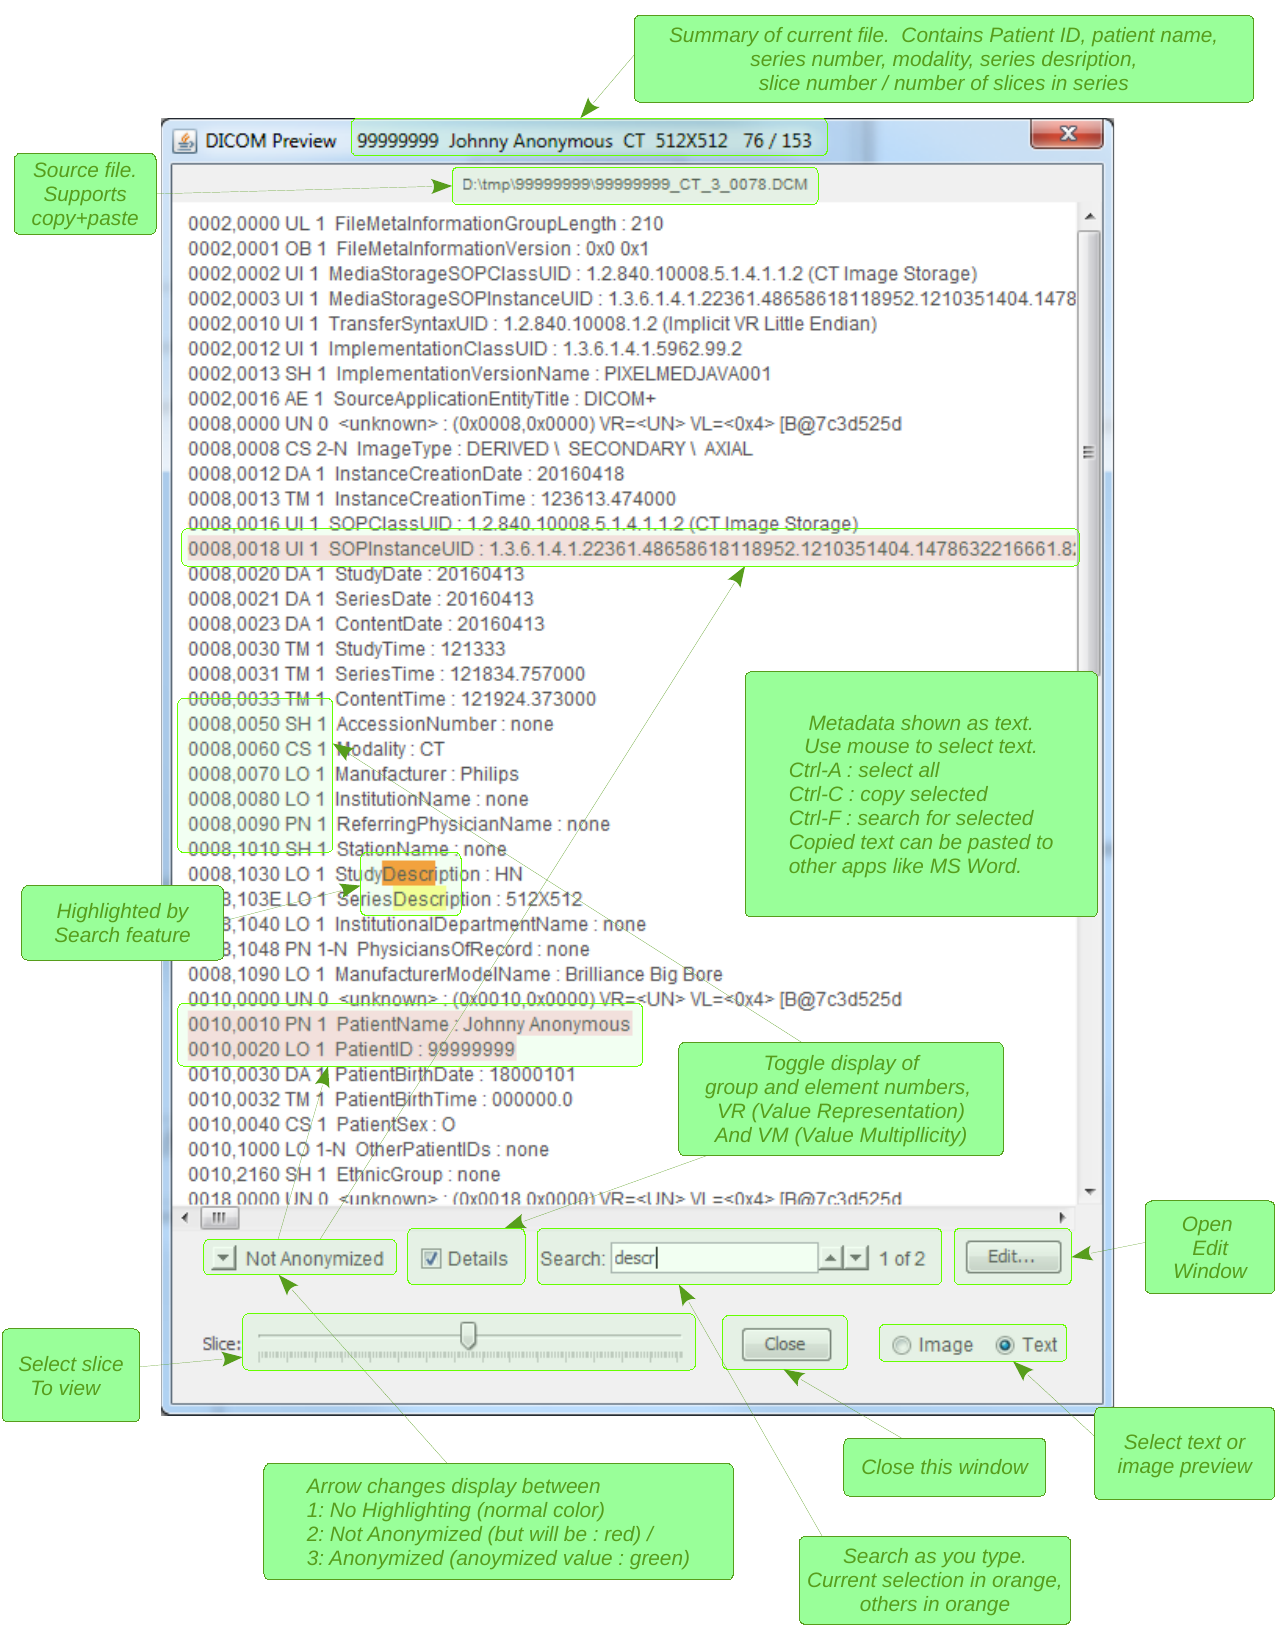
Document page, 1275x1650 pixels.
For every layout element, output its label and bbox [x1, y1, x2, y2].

picture [161, 118, 1115, 1416]
